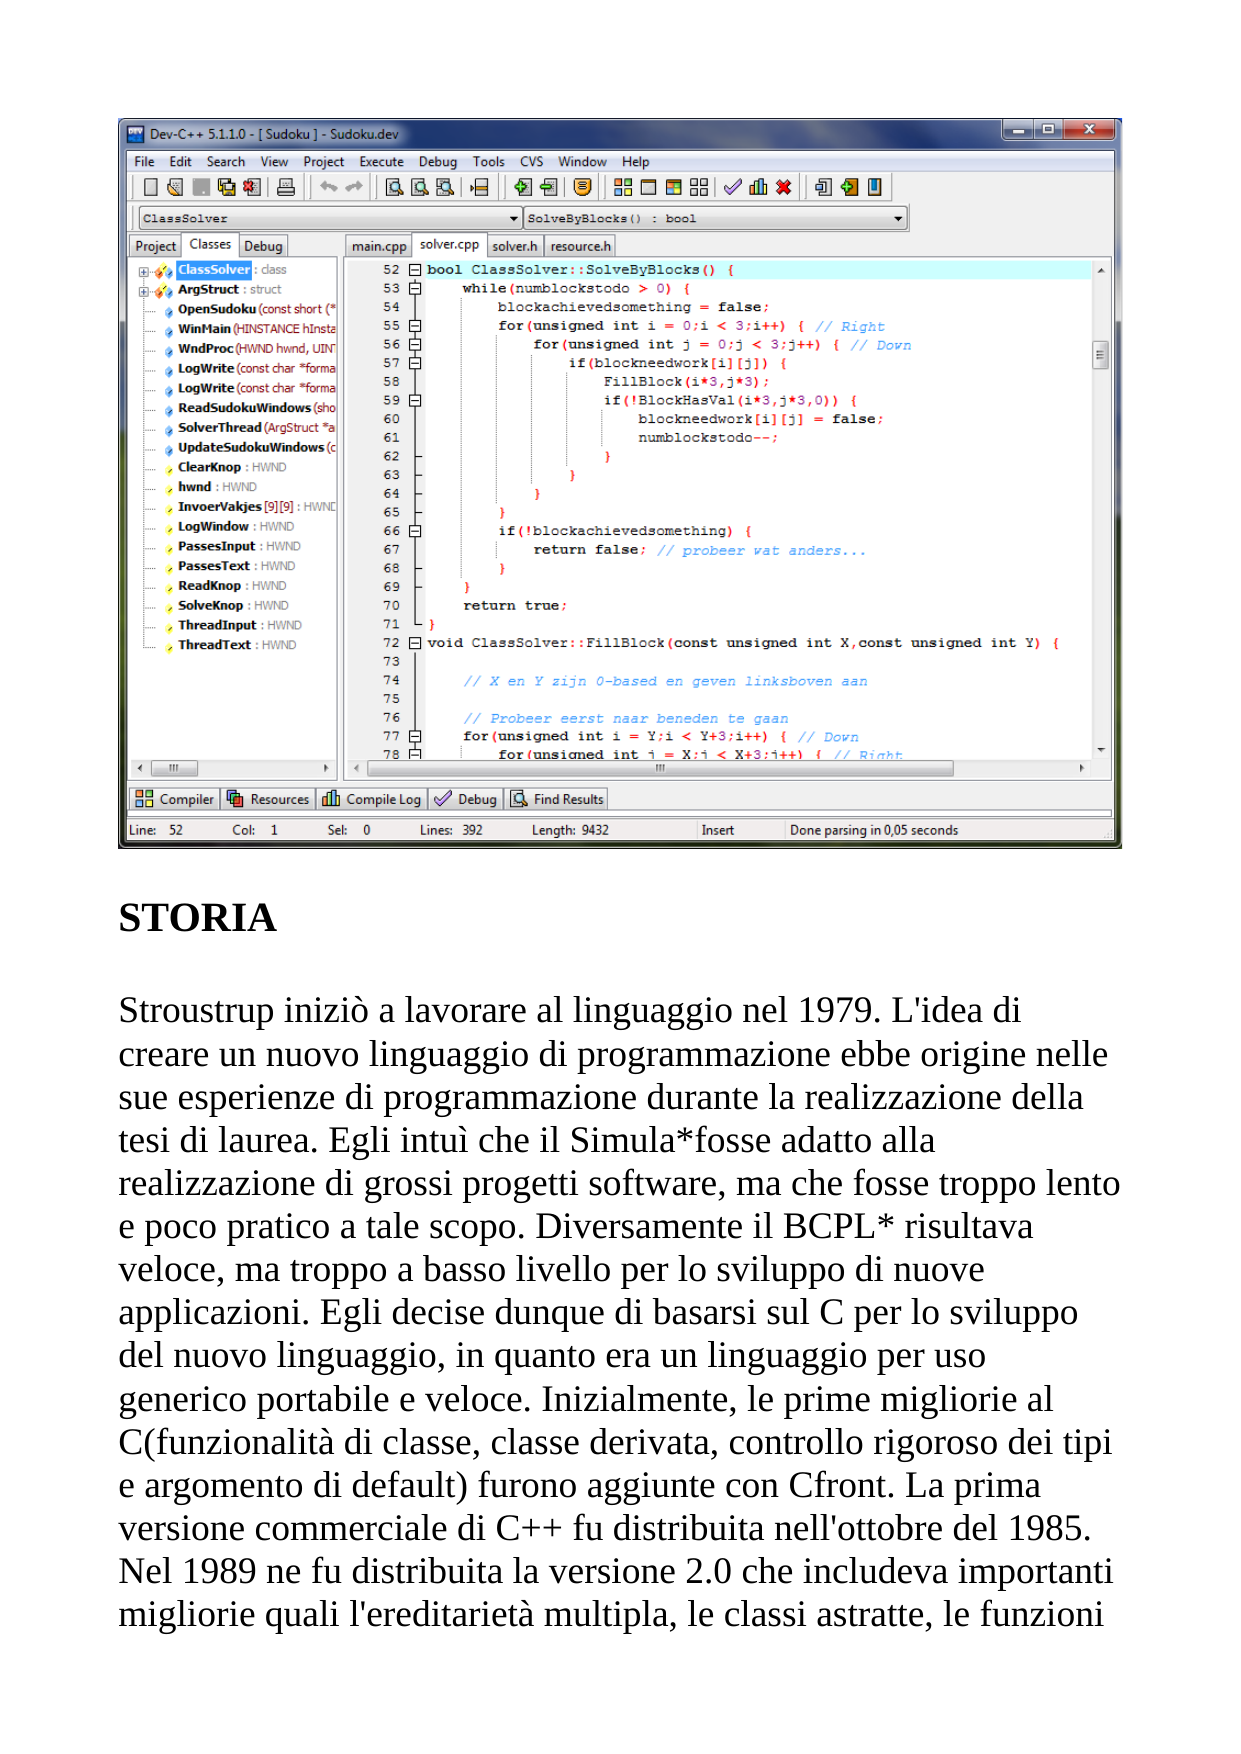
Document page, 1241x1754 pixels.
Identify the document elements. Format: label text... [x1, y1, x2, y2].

picture [118, 118, 1123, 849]
text Stroustrup iniziò a lavorare al linguaggio nel 1979. L'idea di creare un nuovo linguaggio di programmazione ebbe origine nelle sue esperienze di programmazione durante la realizzazione della tesi di laurea. Egli intuì che il Simula*fosse adatto alla realizzazione di grossi progetti software, ma che fosse troppo lento e poco pratico a tale scopo. Diversamente il BCPL* risultava veloce, ma troppo a basso livello per lo sviluppo di nuove applicazioni. Egli decise dunque di basarsi sul C per lo sviluppo del nuovo linguaggio, in quanto era un linguaggio per uso generico portabile e veloce. Inizialmente, le prime migliorie al C(funzionalità di classe, classe derivata, controllo rigoroso dei tipi e argomento di default) furono aggiunte con Cfront. La prima versione commerciale di C++ fu distribuita nell'ottobre del 1985. Nel 1989 ne fu distribuita la versione 2.0 che includeva importanti migliorie quali l'ereditarietà multipla, le classi astratte, le funzioni [118, 988, 1122, 1635]
text STORIA [118, 892, 1122, 940]
